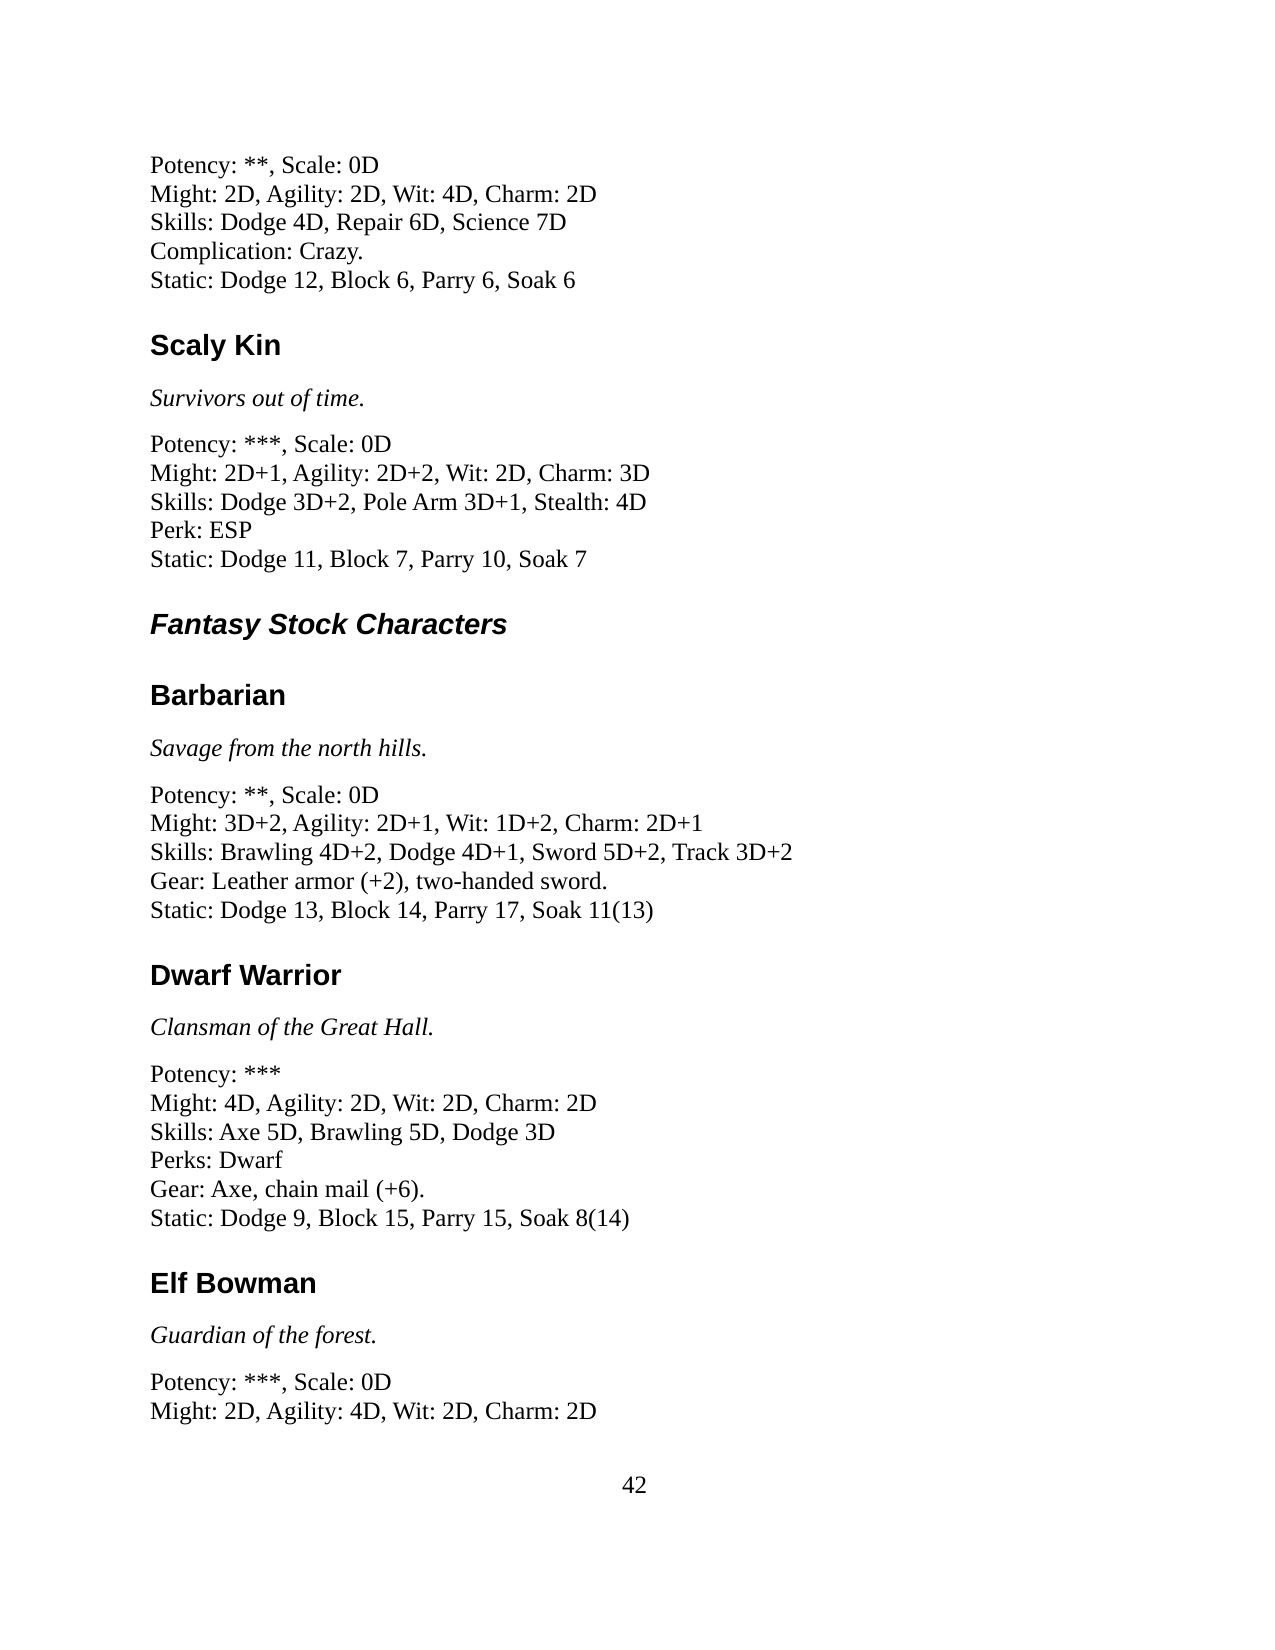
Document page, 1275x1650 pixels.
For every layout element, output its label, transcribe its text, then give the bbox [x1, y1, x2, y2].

text Savage from the north hills. [150, 733, 1125, 762]
text Clansman of the Great Hall. [150, 1012, 1125, 1041]
text Potency: *** Might: 4D, Agility: 2D, Wit: 2D, Charm: 2D Skills: Axe 5D, Brawling 5D, Dodge 3D Perks: Dwarf Gear: Axe, chain mail (+6). Static: Dodge 9, Block 15, Parry 15, Soak 8(14) [150, 1059, 1125, 1232]
text Potency: **, Scale: 0D Might: 3D+2, Agility: 2D+1, Wit: 1D+2, Charm: 2D+1 Skills: Brawling 4D+2, Dodge 4D+1, Sword 5D+2, Track 3D+2 Gear: Leather armor (+2), two-handed sword. Static: Dodge 13, Block 14, Parry 17, Soak 11(13) [150, 780, 1125, 923]
text Guardian of the forest. [150, 1321, 1125, 1349]
text Potency: ***, Scale: 0D Might: 2D, Agility: 4D, Wit: 2D, Charm: 2D [150, 1367, 1125, 1425]
subtitle Dwarf Warrior [150, 957, 1125, 991]
subtitle Fantasy Stock Characters [150, 607, 1125, 641]
subtitle Barbarian [150, 678, 1125, 712]
subtitle Elf Bowman [150, 1266, 1125, 1299]
text Potency: **, Scale: 0D Might: 2D, Agility: 2D, Wit: 4D, Charm: 2D Skills: Dodge 4D, Repair 6D, Science 7D Complication: Crazy. Static: Dodge 12, Block 6, Parry 6, Soak 6 [150, 150, 1125, 294]
subtitle Scaly Kin [150, 328, 1125, 361]
text Potency: ***, Scale: 0D Might: 2D+1, Agility: 2D+2, Wit: 2D, Charm: 3D Skills: Dodge 3D+2, Pole Arm 3D+1, Stealth: 4D Perk: ESP Static: Dodge 11, Block 7, Parry 10, Soak 7 [150, 429, 1125, 573]
text Survivors out of time. [150, 383, 1125, 411]
